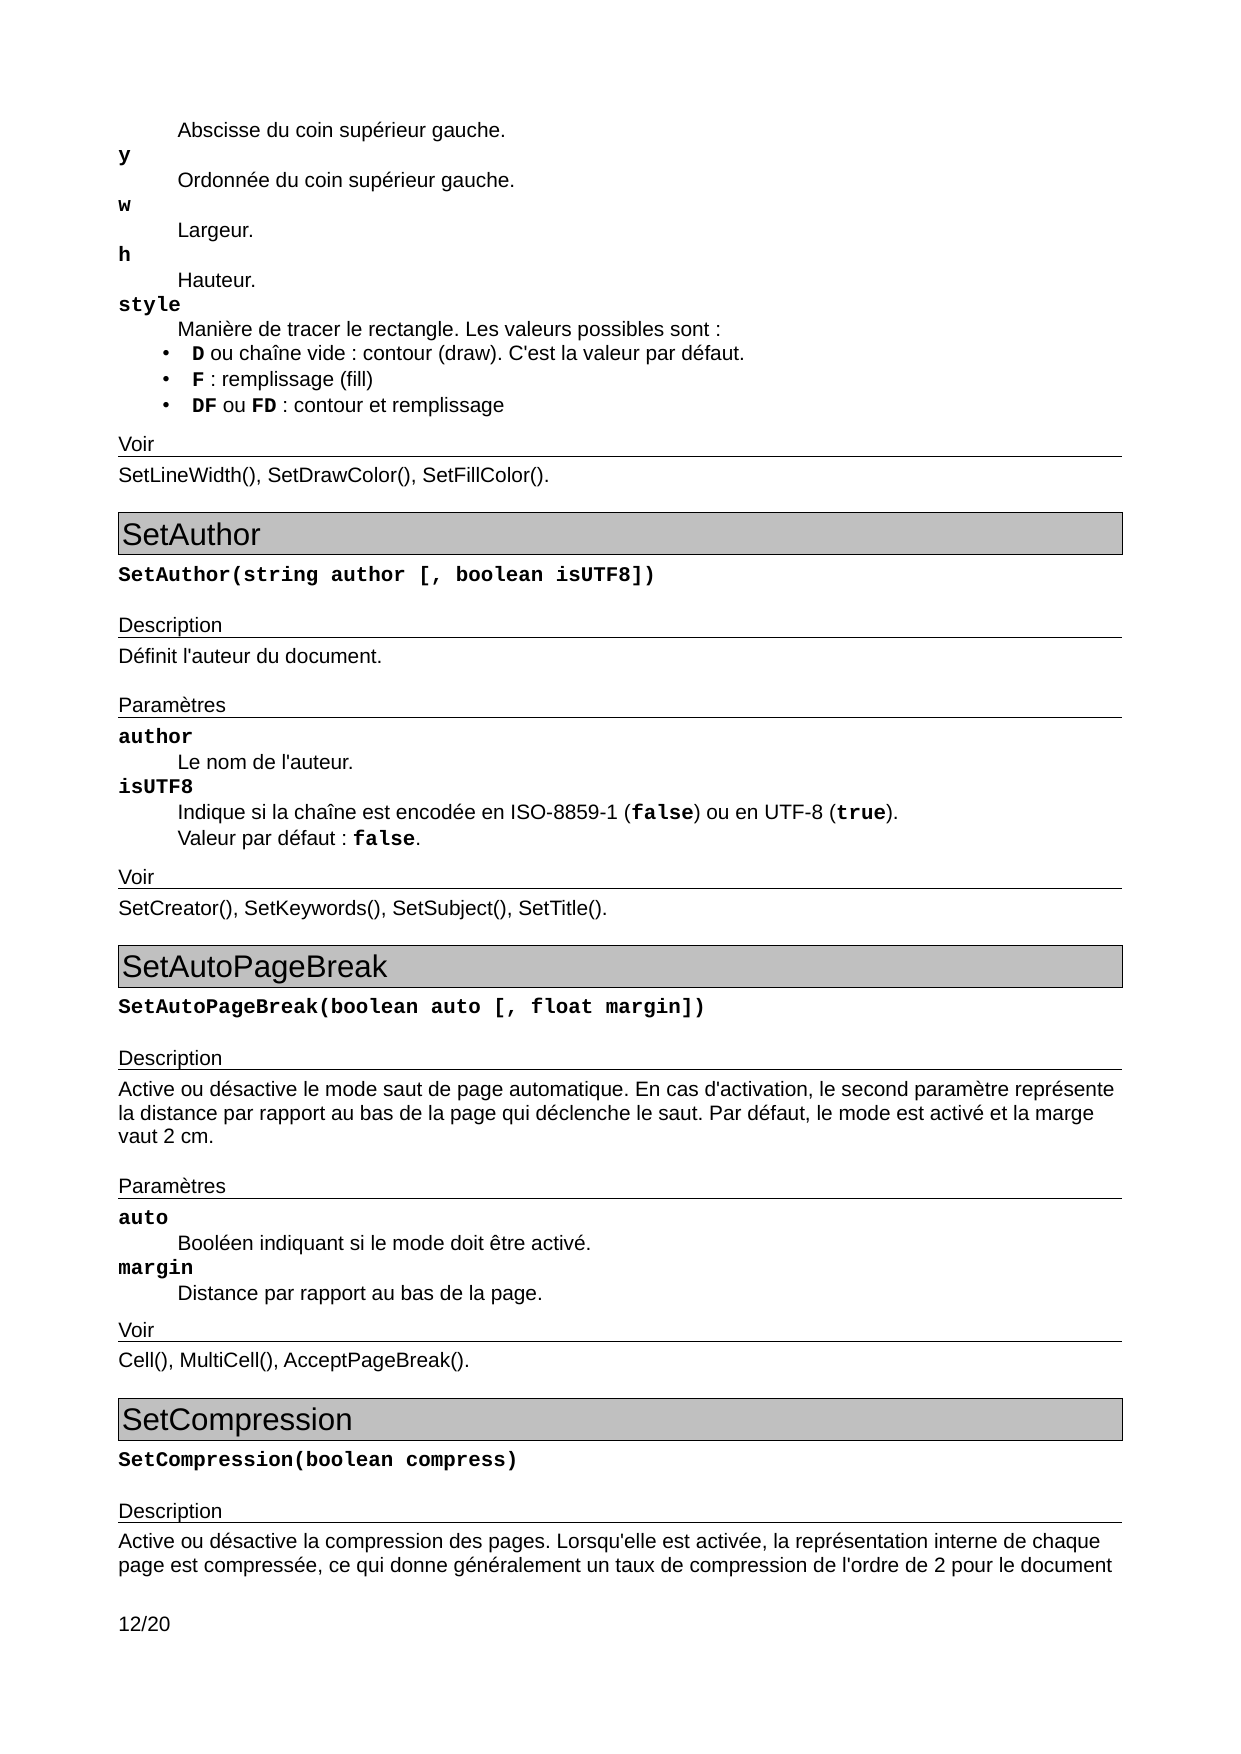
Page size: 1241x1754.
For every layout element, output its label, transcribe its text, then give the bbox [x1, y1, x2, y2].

text Active ou désactive le mode saut de page automatique. En cas d'activation, le second paramètre représente la distance par rapport au bas de la page qui déclenche le saut. Par défaut, le mode est activé et la marge vaut 2 cm. [118, 1076, 1122, 1148]
subtitle Description [118, 1498, 1122, 1522]
subtitle margin [118, 1254, 1122, 1280]
list Booléen indiquant si le mode doit être activé. [177, 1231, 1122, 1254]
list Ordonnée du coin supérieur gauche. [177, 168, 1122, 192]
subtitle Description [118, 613, 1122, 637]
subtitle Voir [118, 1317, 1122, 1341]
subtitle Paramètres [118, 693, 1122, 717]
subtitle w [118, 192, 1122, 218]
list Abscisse du coin supérieur gauche. [177, 118, 1122, 142]
subtitle y [118, 142, 1122, 168]
list DF ou FD : contour et remplissage [162, 393, 1122, 419]
subtitle SetAuthor [119, 513, 1122, 554]
subtitle h [118, 242, 1122, 267]
subtitle auto [118, 1205, 1122, 1231]
text SetCompression(boolean compress) [118, 1447, 1122, 1473]
text SetAuthor(string author [, boolean isUTF8]) [118, 561, 1122, 587]
list Le nom de l'auteur. [177, 750, 1122, 774]
list F : remplissage (fill) [162, 367, 1122, 393]
list Distance par rapport au bas de la page. [177, 1280, 1122, 1304]
subtitle author [118, 724, 1122, 750]
list Largeur. [177, 218, 1122, 242]
subtitle SetCompression [119, 1399, 1122, 1440]
subtitle Description [118, 1046, 1122, 1069]
text Définit l'auteur du document. [118, 644, 1122, 668]
text SetLineWidth(), SetDrawColor(), SetFillColor(). [118, 463, 1122, 487]
list Indique si la chaîne est encodée en ISO-8859-1 (false) ou en UTF-8 (true). Valeur par défaut : false. [177, 800, 1122, 851]
subtitle isUTF8 [118, 774, 1122, 800]
text SetAutoPageBreak(boolean auto [, float margin]) [118, 994, 1122, 1020]
text Cell(), MultiCell(), AcceptPageBreak(). [118, 1348, 1122, 1372]
text Active ou désactive la compression des pages. Lorsqu'elle est activée, la représentation interne de chaque page est compressée, ce qui donne généralement un taux de compression de l'ordre de 2 pour le document [118, 1529, 1122, 1577]
list Manière de tracer le rectangle. Les valeurs possibles sont : [177, 317, 1122, 341]
text SetCreator(), SetKeywords(), SetSubject(), SetTitle(). [118, 895, 1122, 919]
subtitle style [118, 291, 1122, 317]
list D ou chaîne vide : contour (draw). C'est la valeur par défaut. [162, 341, 1122, 367]
list Hauteur. [177, 267, 1122, 291]
subtitle Voir [118, 432, 1122, 456]
subtitle Paramètres [118, 1174, 1122, 1198]
subtitle Voir [118, 864, 1122, 888]
subtitle SetAutoPageBreak [119, 946, 1122, 987]
